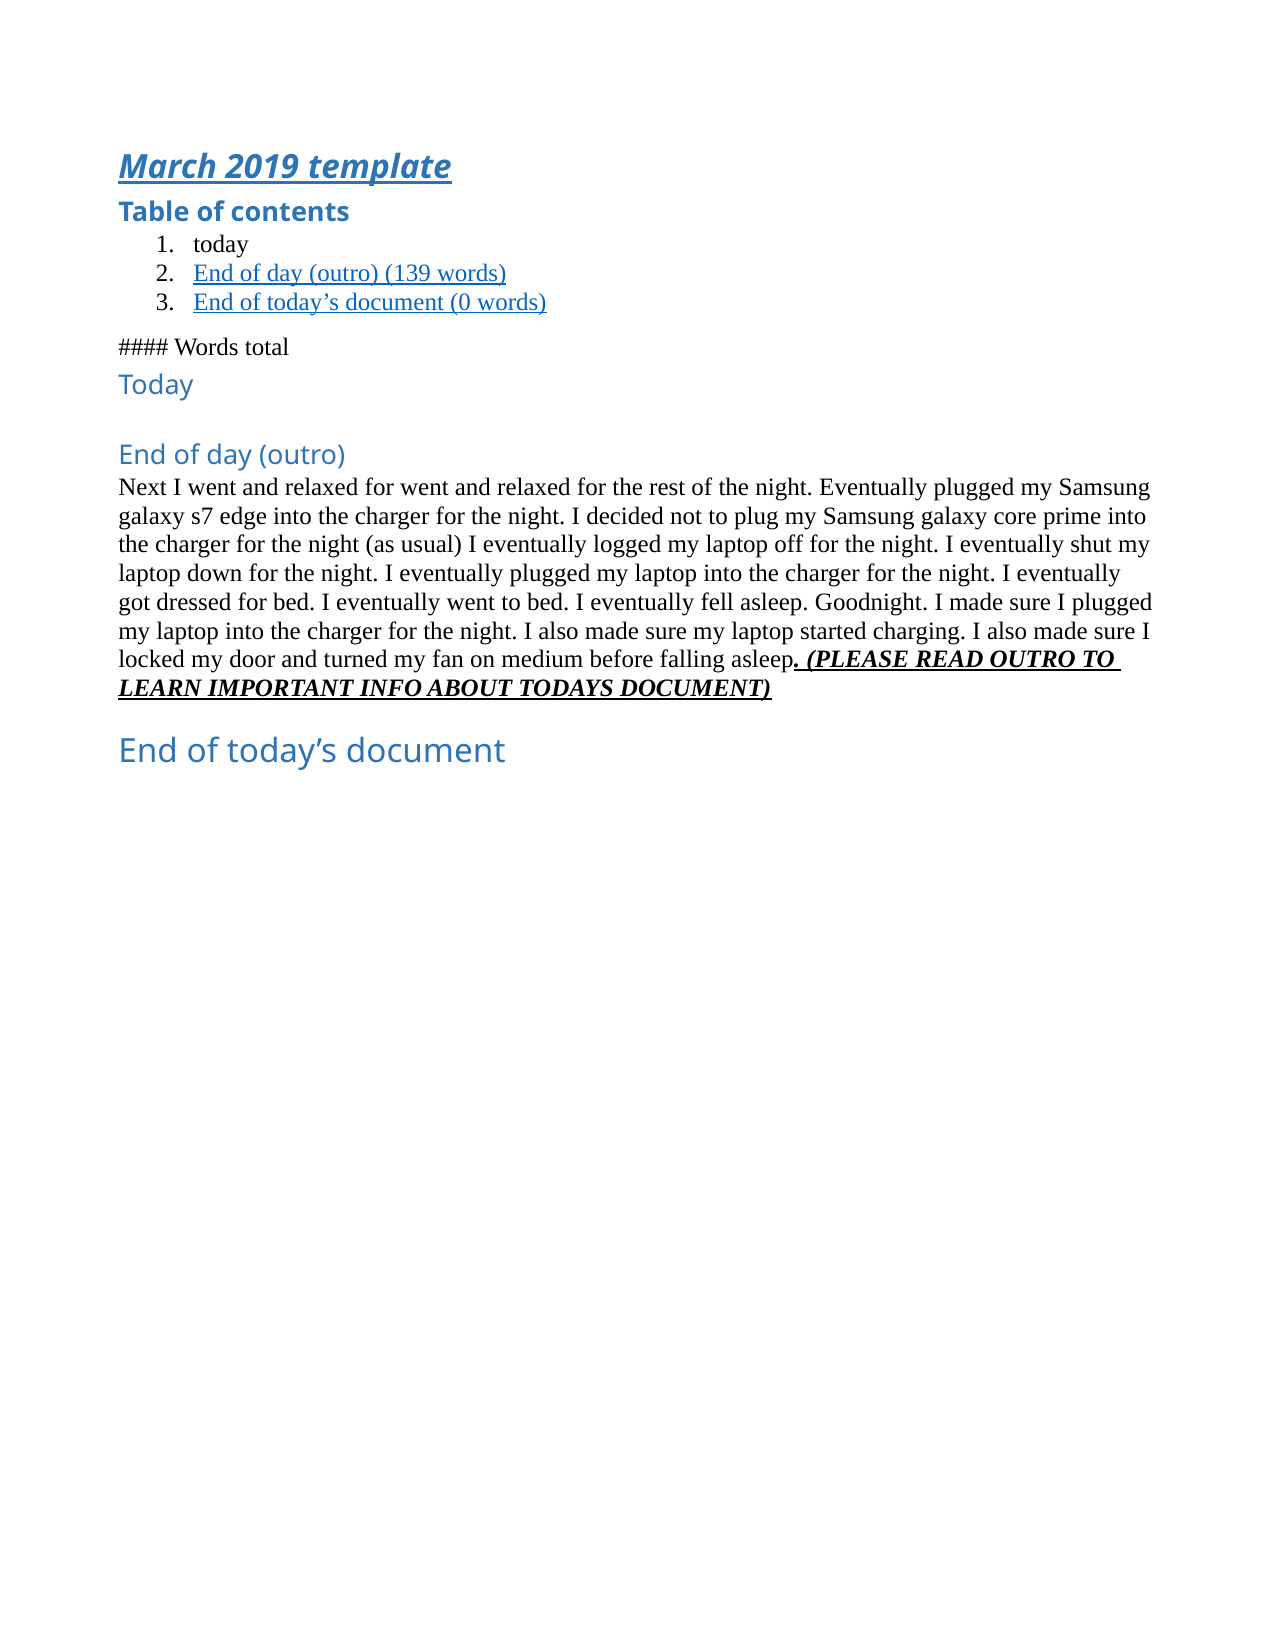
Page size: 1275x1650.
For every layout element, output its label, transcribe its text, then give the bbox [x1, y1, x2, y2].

subtitle End of today’s document [118, 727, 1157, 772]
list End of day (outro) (139 words) [156, 258, 1157, 287]
subtitle Today [118, 365, 1157, 402]
subtitle March 2019 template [118, 143, 1157, 188]
text Next I went and relaxed for went and relaxed for the rest of the night. Eventually plugged my Samsung galaxy s7 edge into the charger for the night. I decided not to plug my Samsung galaxy core prime into the charger for the night (as usual) I eventually logged my laptop off for the night. I eventually shut my laptop down for the night. I eventually plugged my laptop into the charger for the night. I eventually got dressed for bed. I eventually went to bed. I eventually fell asleep. Goodnight. I made sure I plugged my laptop into the charger for the night. I also made sure my laptop started charging. I also made sure I locked my door and turned my fan on medium before falling asleep. (PLEASE READ OUTRO TO LEARN IMPORTANT INFO ABOUT TODAYS DOCUMENT) [118, 472, 1157, 702]
subtitle Table of contents [118, 193, 1157, 229]
list End of today’s document (0 words) [156, 287, 1157, 316]
text #### Words total [118, 332, 1157, 361]
list today [156, 229, 1157, 258]
subtitle End of day (outro) [118, 435, 1157, 472]
